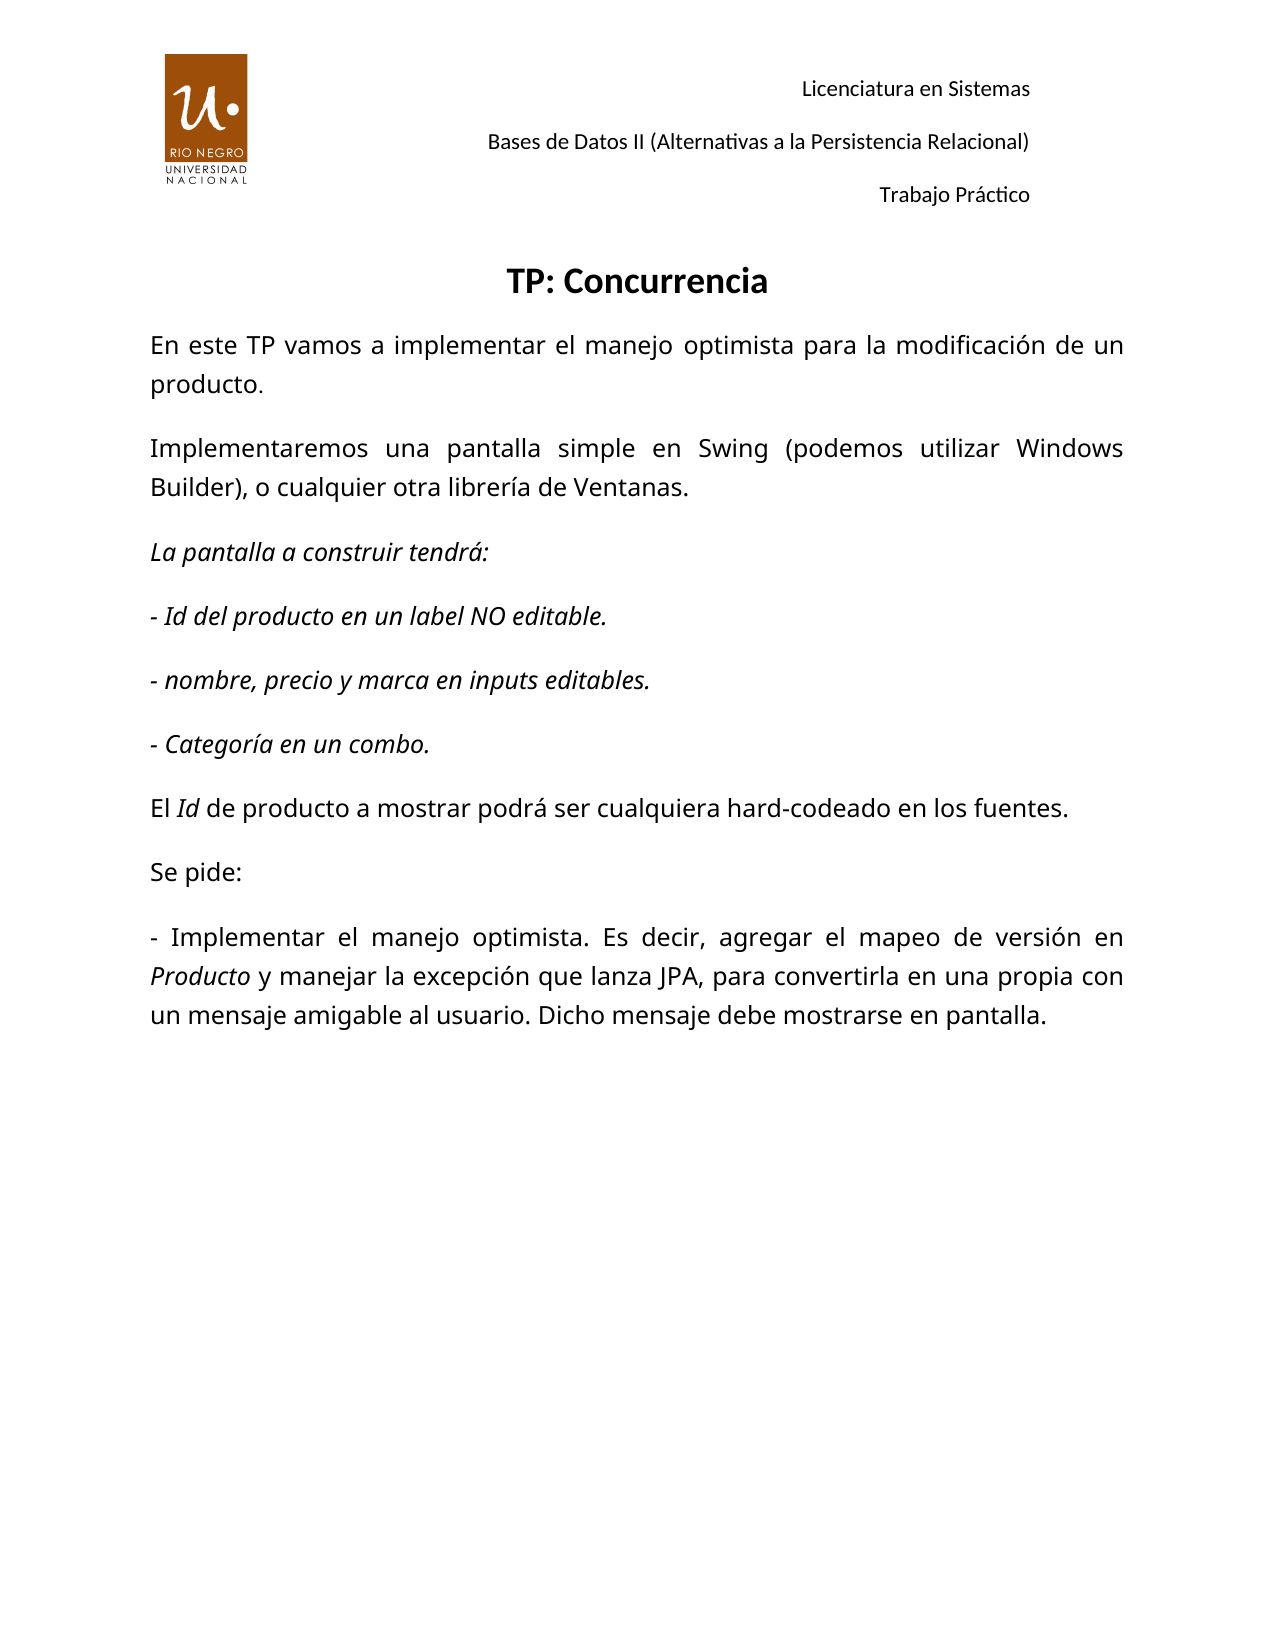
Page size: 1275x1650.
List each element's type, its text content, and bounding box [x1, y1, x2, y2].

text - Id del producto en un label NO editable. [150, 598, 1125, 632]
text El Id de producto a mostrar podrá ser cualquiera hard-codeado en los fuentes. [150, 791, 1125, 825]
text En este TP vamos a implementar el manejo optimista para la modificación de un producto. [150, 327, 1125, 401]
text - Categoría en un combo. [150, 727, 1125, 761]
text - nombre, precio y marca en inputs editables. [150, 662, 1125, 697]
picture [164, 54, 248, 184]
text - Implementar el manejo optimista. Es decir, agregar el mapeo de versión en Producto y manejar la excepción que lanza JPA, para convertirla en una propia con un mensaje amigable al usuario. Dicho mensaje debe mostrarse en pantalla. [150, 919, 1125, 1032]
text Implementaremos una pantalla simple en Swing (podemos utilizar Windows Builder), o cualquier otra librería de Ventanas. [150, 431, 1125, 504]
text Se pide: [150, 855, 1125, 889]
text TP: Concurrencia [150, 257, 1125, 302]
text La pantalla a construir tendrá: [150, 534, 1125, 568]
